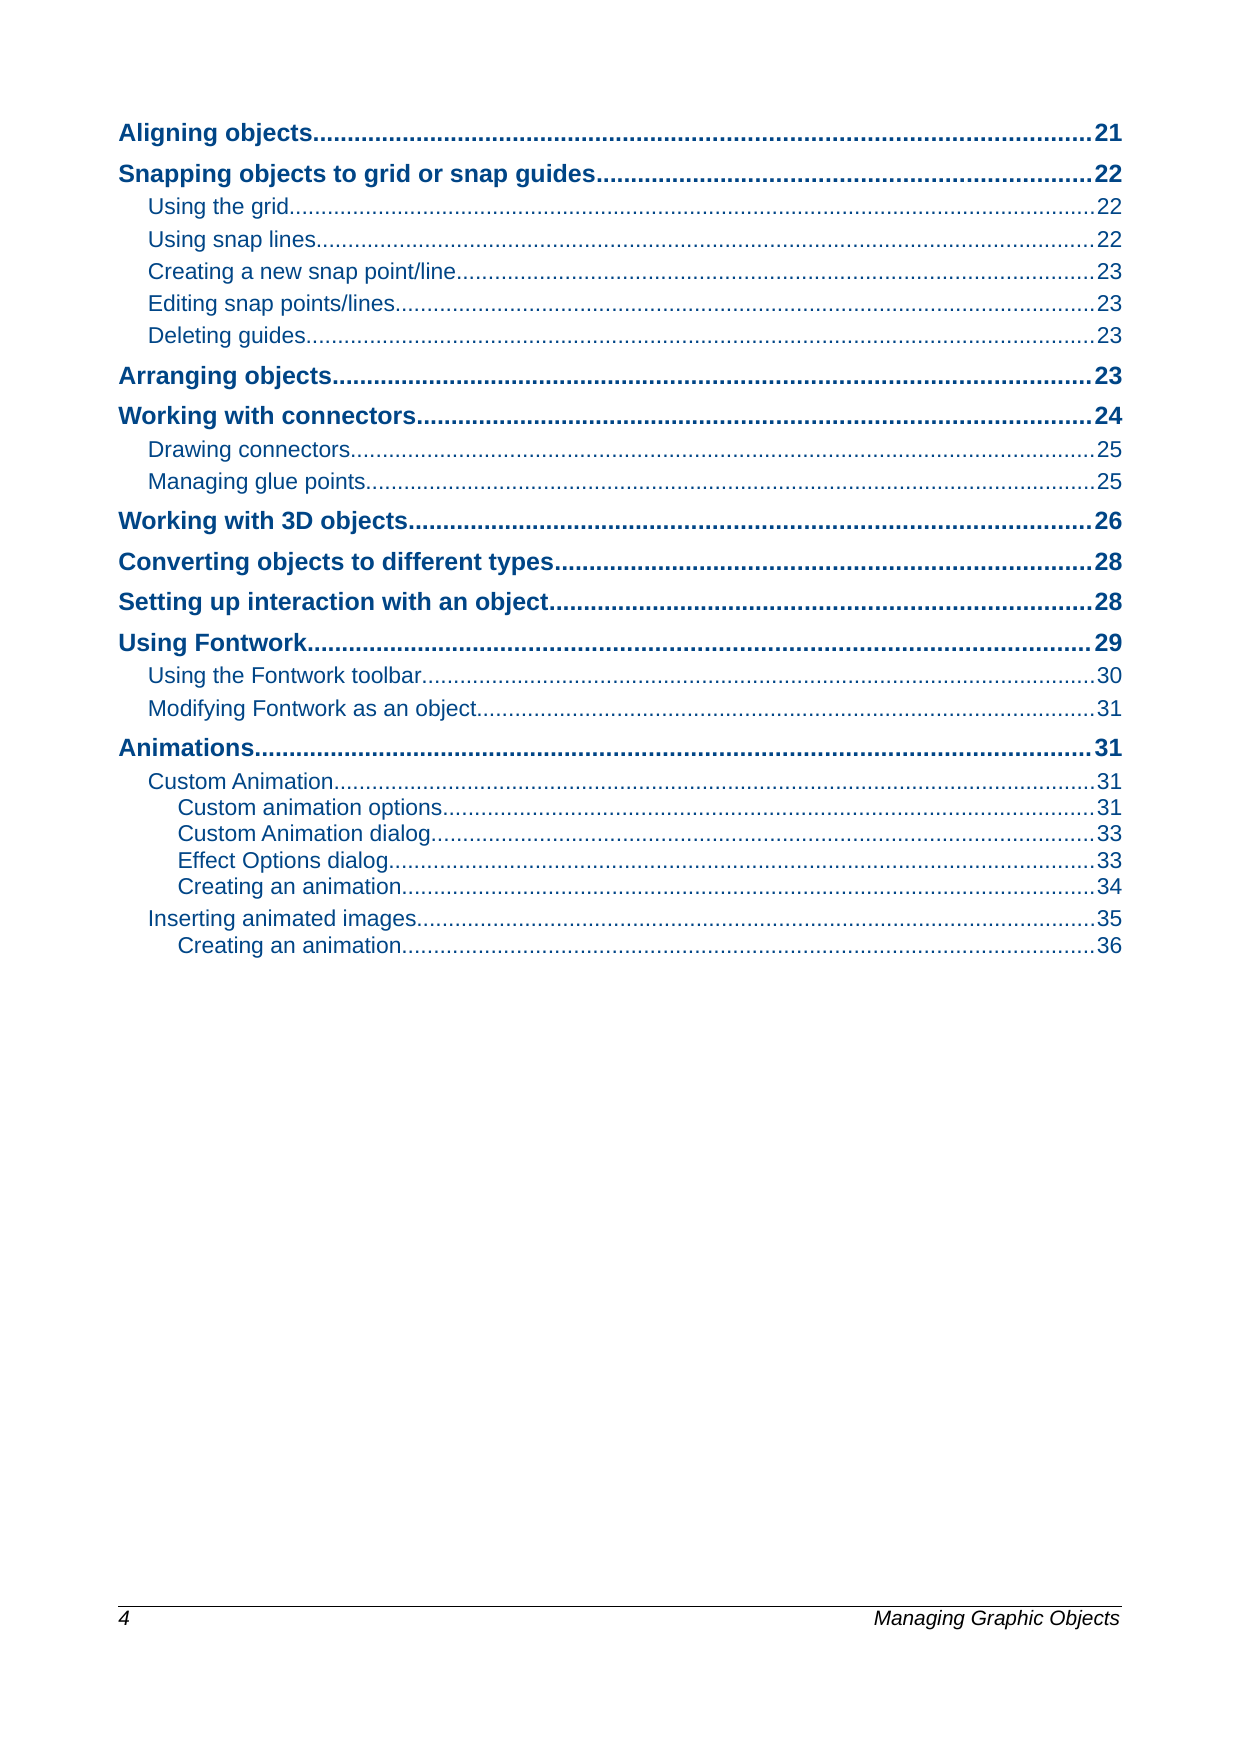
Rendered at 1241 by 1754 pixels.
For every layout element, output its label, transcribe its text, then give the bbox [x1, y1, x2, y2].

text Using snap lines 22 [148, 226, 1122, 252]
text Aligning objects 21 [118, 118, 1122, 147]
text Arranging objects 23 [118, 361, 1122, 389]
text Animations 31 [118, 733, 1122, 762]
text Editing snap points/lines 23 [148, 290, 1122, 317]
text Custom animation options 31 [177, 794, 1122, 820]
text Creating a new snap point/line 23 [148, 258, 1122, 284]
text Converting objects to different types 28 [118, 547, 1122, 576]
text Custom Animation dialog 33 [177, 820, 1122, 847]
text Creating an animation 36 [177, 932, 1122, 958]
text Snapping objects to grid or snap guides 22 [118, 159, 1122, 187]
text Creating an animation 34 [177, 873, 1122, 899]
text Deleting guides 23 [148, 322, 1122, 349]
text Drawing connectors 25 [148, 436, 1122, 462]
text Custom Animation 31 [148, 768, 1122, 794]
text Using the Fontwork toolbar 30 [148, 662, 1122, 689]
text Working with connectors 24 [118, 401, 1122, 430]
text Working with 3D objects 26 [118, 506, 1122, 535]
text Setting up interaction with an object 28 [118, 587, 1122, 616]
text Using Fontwork 29 [118, 628, 1122, 657]
text Effect Options dialog 33 [177, 847, 1122, 873]
text Modifying Fontwork as an object 31 [148, 695, 1122, 721]
text Inserting animated images 35 [148, 905, 1122, 932]
text Using the grid 22 [148, 193, 1122, 220]
text Managing glue points 25 [148, 468, 1122, 494]
